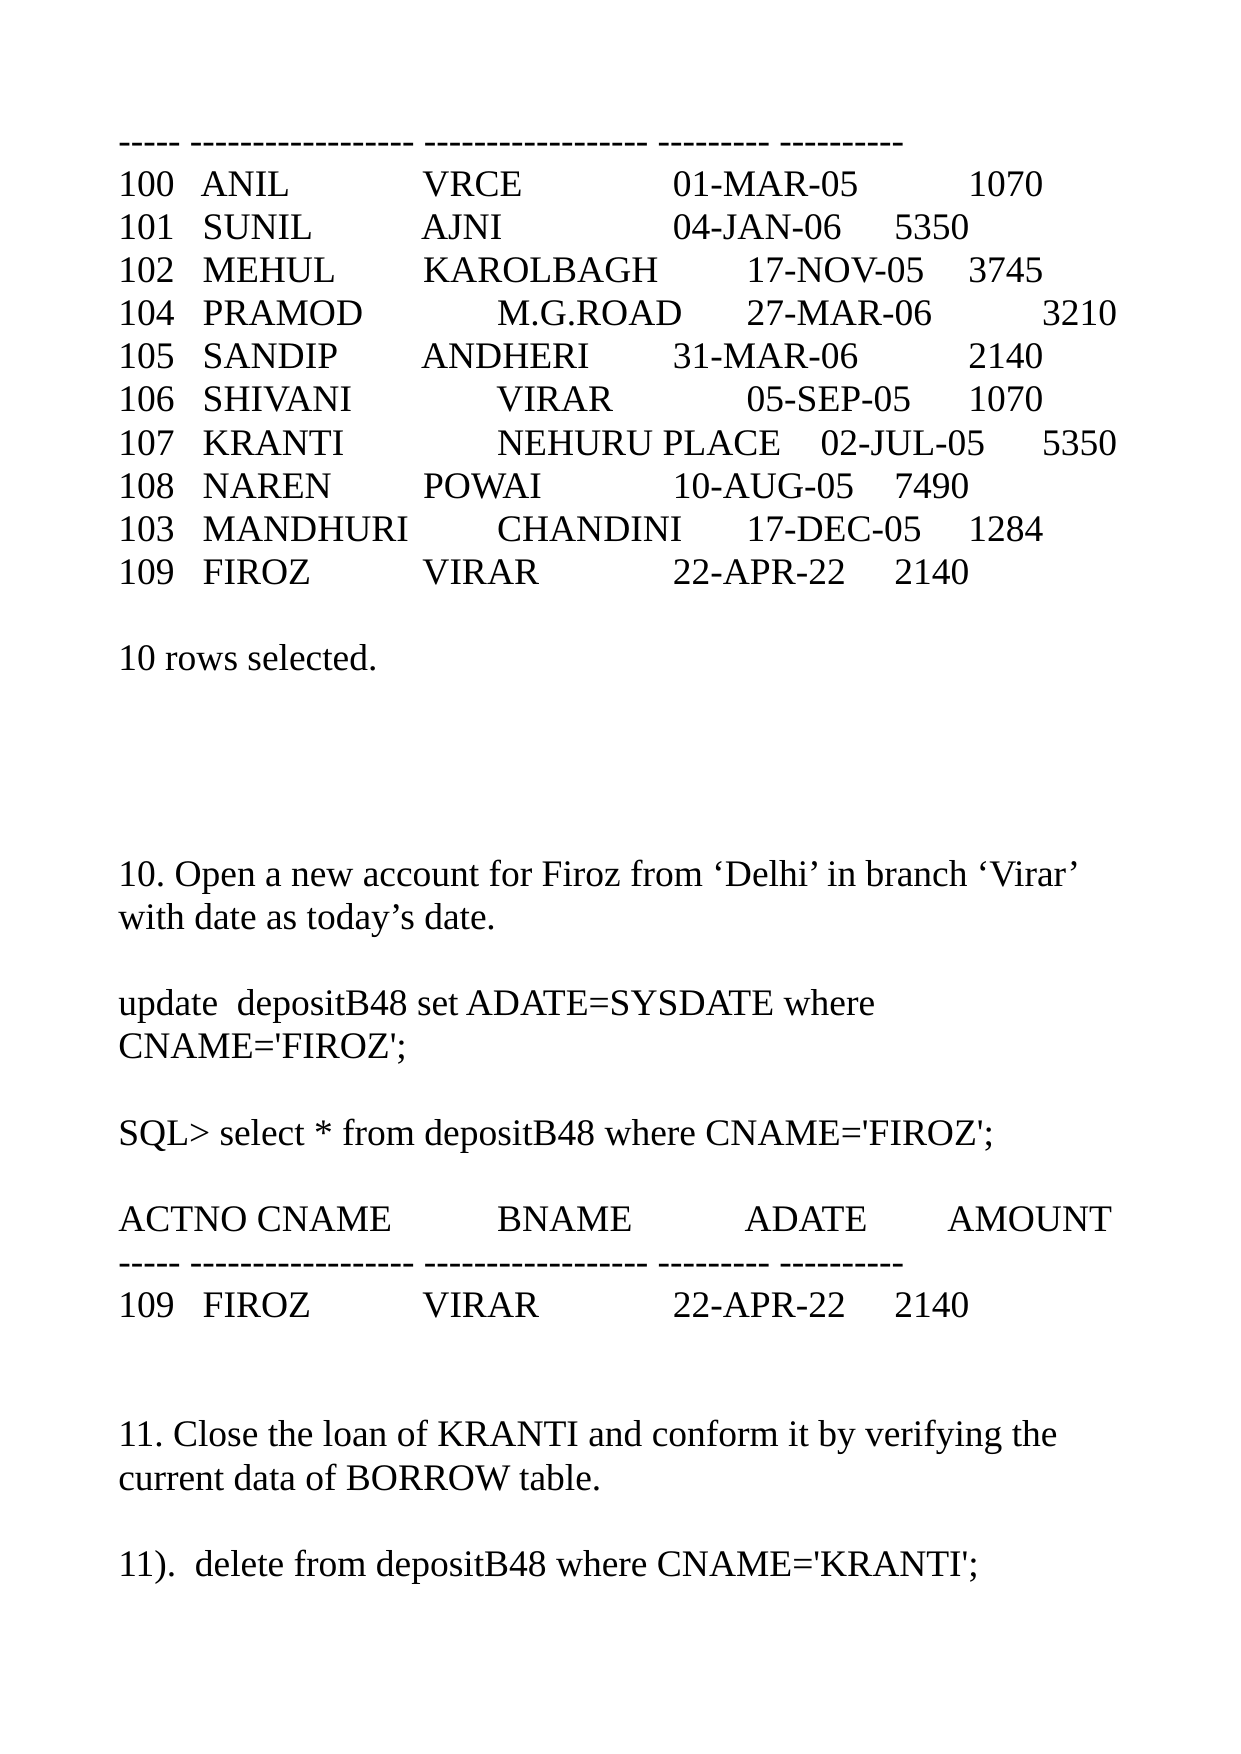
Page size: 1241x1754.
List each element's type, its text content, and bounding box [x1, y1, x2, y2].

text ACTNO CNAME BNAME ADATE AMOUNT [118, 1196, 1122, 1239]
text 100 ANIL VRCE 01-MAR-05 1070 [118, 161, 1122, 204]
text ----- ------------------ ------------------ --------- ---------- [118, 1239, 1122, 1282]
text 103 MANDHURI CHANDINI 17-DEC-05 1284 [118, 506, 1122, 549]
text update depositB48 set ADATE=SYSDATE where CNAME='FIROZ'; [118, 981, 1122, 1067]
text 104 PRAMOD M.G.ROAD 27-MAR-06 3210 [118, 291, 1122, 334]
text 108 NAREN POWAI 10-AUG-05 7490 [118, 463, 1122, 506]
text 105 SANDIP ANDHERI 31-MAR-06 2140 [118, 334, 1122, 377]
text ----- ------------------ ------------------ --------- ---------- [118, 118, 1122, 161]
text 10. Open a new account for Firoz from ‘Delhi’ in branch ‘Virar’ with date as today’s date. [118, 851, 1122, 937]
text 101 SUNIL AJNI 04-JAN-06 5350 [118, 204, 1122, 247]
text 109 FIROZ VIRAR 22-APR-22 2140 [118, 1282, 1122, 1326]
text 11. Close the loan of KRANTI and conform it by verifying the current data of BORROW table. [118, 1412, 1122, 1498]
text 107 KRANTI NEHURU PLACE 02-JUL-05 5350 [118, 420, 1122, 463]
text SQL> select * from depositB48 where CNAME='FIROZ'; [118, 1110, 1122, 1153]
text 102 MEHUL KAROLBAGH 17-NOV-05 3745 [118, 247, 1122, 291]
text 10 rows selected. [118, 636, 1122, 679]
text 11). delete from depositB48 where CNAME='KRANTI'; [118, 1541, 1122, 1584]
text 106 SHIVANI VIRAR 05-SEP-05 1070 [118, 377, 1122, 420]
text 109 FIROZ VIRAR 22-APR-22 2140 [118, 549, 1122, 592]
